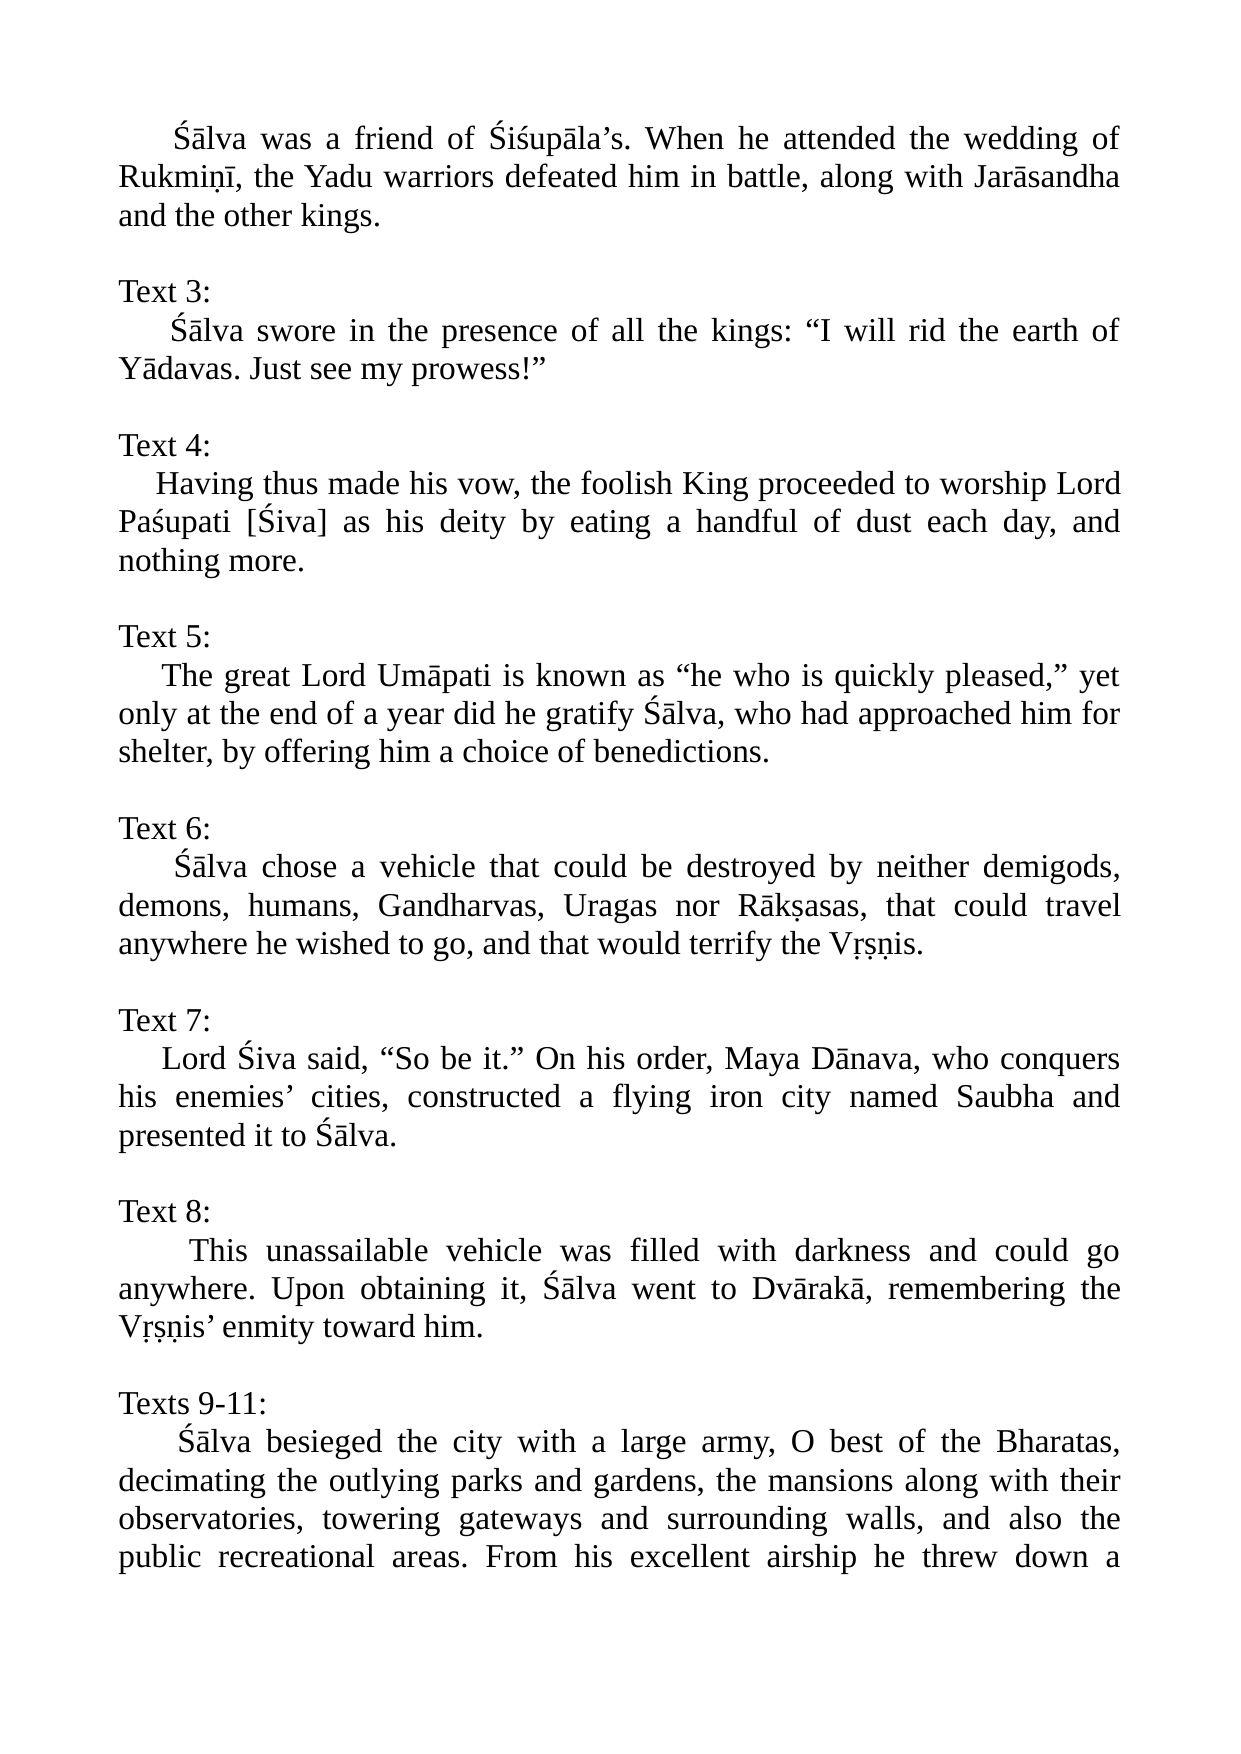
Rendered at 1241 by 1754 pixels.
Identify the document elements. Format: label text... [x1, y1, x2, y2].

text The great Lord Umāpati is known as “he who is quickly pleased,” yet only at the end of a year did he gratify Śālva, who had approached him for shelter, by offering him a choice of benedictions. [118, 655, 1122, 770]
text Having thus made his vow, the foolish King proceeded to worship Lord Paśupati [Śiva] as his deity by eating a handful of dust each day, and nothing more. [118, 463, 1122, 578]
text Lord Śiva said, “So be it.” On his order, Maya Dānava, who conquers his enemies’ cities, constructed a flying iron city named Saubha and presented it to Śālva. [118, 1038, 1122, 1153]
text This unassailable vehicle was filled with darkness and could go anywhere. Upon obtaining it, Śālva went to Dvārakā, remembering the Vṛṣṇis’ enmity toward him. [118, 1230, 1122, 1345]
text Text 8: [118, 1191, 1122, 1230]
text Text 3: [118, 271, 1122, 310]
text Text 4: [118, 425, 1122, 463]
text Śālva chose a vehicle that could be destroyed by neither demigods, demons, humans, Gandharvas, Uragas nor Rākṣasas, that could travel anywhere he wished to go, and that would terrify the Vṛṣṇis. [118, 846, 1122, 961]
text Text 7: [118, 1000, 1122, 1038]
text Śālva besieged the city with a large army, O best of the Bharatas, decimating the outlying parks and gardens, the mansions along with their observatories, towering gateways and surrounding walls, and also the public recreational areas. From his excellent airship he threw down a [118, 1421, 1122, 1575]
text Śālva was a friend of Śiśupāla’s. When he attended the wedding of Rukmiṇī, the Yadu warriors defeated him in battle, along with Jarāsandha and the other kings. [118, 118, 1122, 233]
text Text 5: [118, 616, 1122, 655]
text Texts 9-11: [118, 1383, 1122, 1421]
text Śālva swore in the presence of all the kings: “I will rid the earth of Yādavas. Just see my prowess!” [118, 310, 1122, 386]
text Text 6: [118, 808, 1122, 846]
